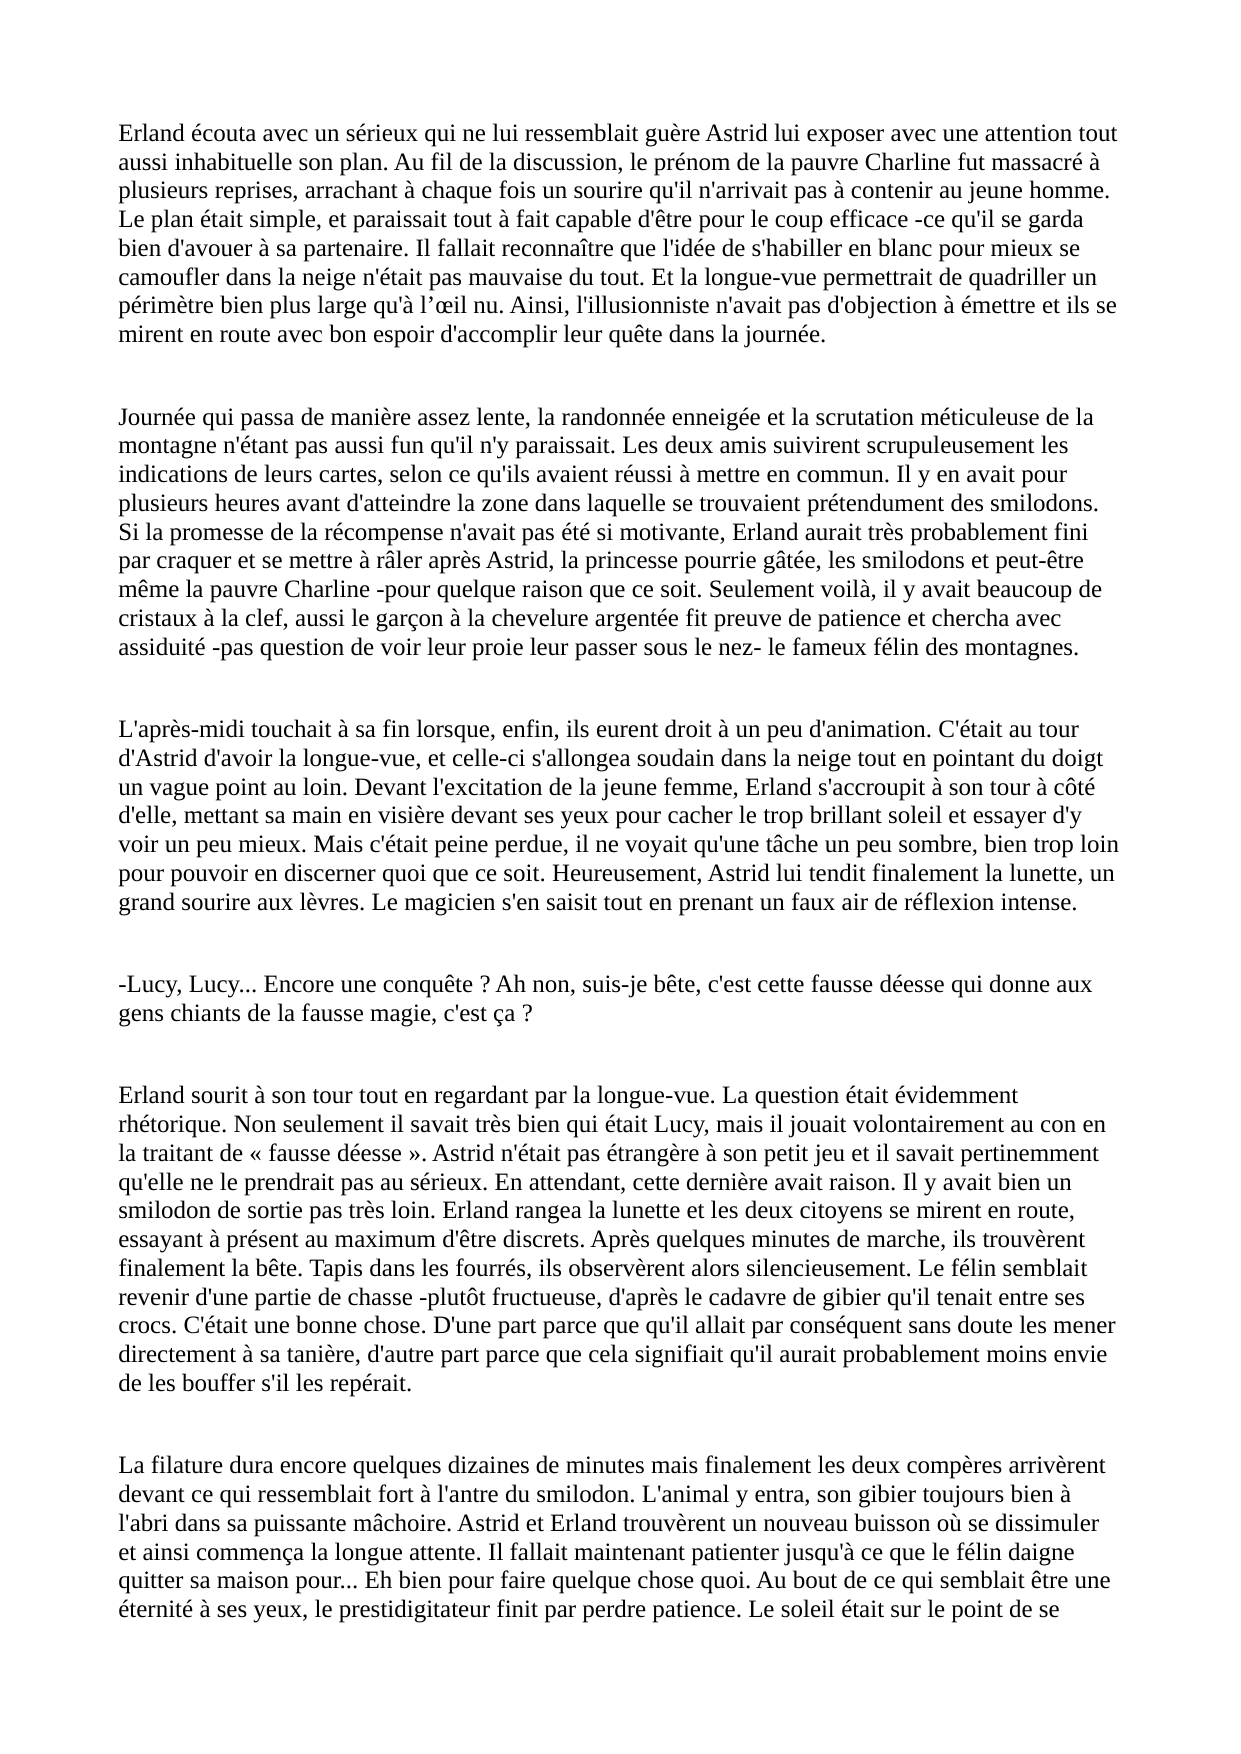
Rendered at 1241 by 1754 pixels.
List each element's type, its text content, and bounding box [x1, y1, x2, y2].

text La filature dura encore quelques dizaines de minutes mais finalement les deux compères arrivèrent devant ce qui ressemblait fort à l'antre du smilodon. L'animal y entra, son gibier toujours bien à l'abri dans sa puissante mâchoire. Astrid et Erland trouvèrent un nouveau buisson où se dissimuler et ainsi commença la longue attente. Il fallait maintenant patienter jusqu'à ce que le félin daigne quitter sa maison pour... Eh bien pour faire quelque chose quoi. Au bout de ce qui semblait être une éternité à ses yeux, le prestidigitateur finit par perdre patience. Le soleil était sur le point de se [118, 1451, 1122, 1623]
text -Lucy, Lucy... Encore une conquête ? Ah non, suis-je bête, c'est cette fausse déesse qui donne aux gens chiants de la fausse magie, c'est ça ? [118, 969, 1122, 1027]
text L'après-midi touchait à sa fin lorsque, enfin, ils eurent droit à un peu d'animation. C'était au tour d'Astrid d'avoir la longue-vue, et celle-ci s'allongea soudain dans la neige tout en pointant du doigt un vague point au loin. Devant l'excitation de la jeune femme, Erland s'accroupit à son tour à côté d'elle, mettant sa main en visière devant ses yeux pour cacher le trop brillant soleil et essayer d'y voir un peu mieux. Mais c'était peine perdue, il ne voyait qu'une tâche un peu sombre, bien trop loin pour pouvoir en discerner quoi que ce soit. Heureusement, Astrid lui tendit finalement la lunette, un grand sourire aux lèvres. Le magicien s'en saisit tout en prenant un faux air de réflexion intense. [118, 714, 1122, 916]
text Erland écouta avec un sérieux qui ne lui ressemblait guère Astrid lui exposer avec une attention tout aussi inhabituelle son plan. Au fil de la discussion, le prénom de la pauvre Charline fut massacré à plusieurs reprises, arrachant à chaque fois un sourire qu'il n'arrivait pas à contenir au jeune homme. Le plan était simple, et paraissait tout à fait capable d'être pour le coup efficace -ce qu'il se garda bien d'avouer à sa partenaire. Il fallait reconnaître que l'idée de s'habiller en blanc pour mieux se camoufler dans la neige n'était pas mauvaise du tout. Et la longue-vue permettrait de quadriller un périmètre bien plus large qu'à l’œil nu. Ainsi, l'illusionniste n'avait pas d'objection à émettre et ils se mirent en route avec bon espoir d'accomplir leur quête dans la journée. [118, 118, 1122, 348]
text Journée qui passa de manière assez lente, la randonnée enneigée et la scrutation méticuleuse de la montagne n'étant pas aussi fun qu'il n'y paraissait. Les deux amis suivirent scrupuleusement les indications de leurs cartes, selon ce qu'ils avaient réussi à mettre en commun. Il y en avait pour plusieurs heures avant d'atteindre la zone dans laquelle se trouvaient prétendument des smilodons. Si la promesse de la récompense n'avait pas été si motivante, Erland aurait très probablement fini par craquer et se mettre à râler après Astrid, la princesse pourrie gâtée, les smilodons et peut-être même la pauvre Charline -pour quelque raison que ce soit. Seulement voilà, il y avait beaucoup de cristaux à la clef, aussi le garçon à la chevelure argentée fit preuve de patience et chercha avec assiduité -pas question de voir leur proie leur passer sous le nez- le fameux félin des montagnes. [118, 402, 1122, 661]
text Erland sourit à son tour tout en regardant par la longue-vue. La question était évidemment rhétorique. Non seulement il savait très bien qui était Lucy, mais il jouait volontairement au con en la traitant de « fausse déesse ». Astrid n'était pas étrangère à son petit jeu et il savait pertinemment qu'elle ne le prendrait pas au sérieux. En attendant, cette dernière avait raison. Il y avait bien un smilodon de sortie pas très loin. Erland rangea la lunette et les deux citoyens se mirent en route, essayant à présent au maximum d'être discrets. Après quelques minutes de marche, ils trouvèrent finalement la bête. Tapis dans les fourrés, ils observèrent alors silencieusement. Le félin semblait revenir d'une partie de chasse -plutôt fructueuse, d'après le cadavre de gibier qu'il tenait entre ses crocs. C'était une bonne chose. D'une part parce que qu'il allait par conséquent sans doute les mener directement à sa tanière, d'autre part parce que cela signifiait qu'il aurait probablement moins envie de les bouffer s'il les repérait. [118, 1081, 1122, 1397]
